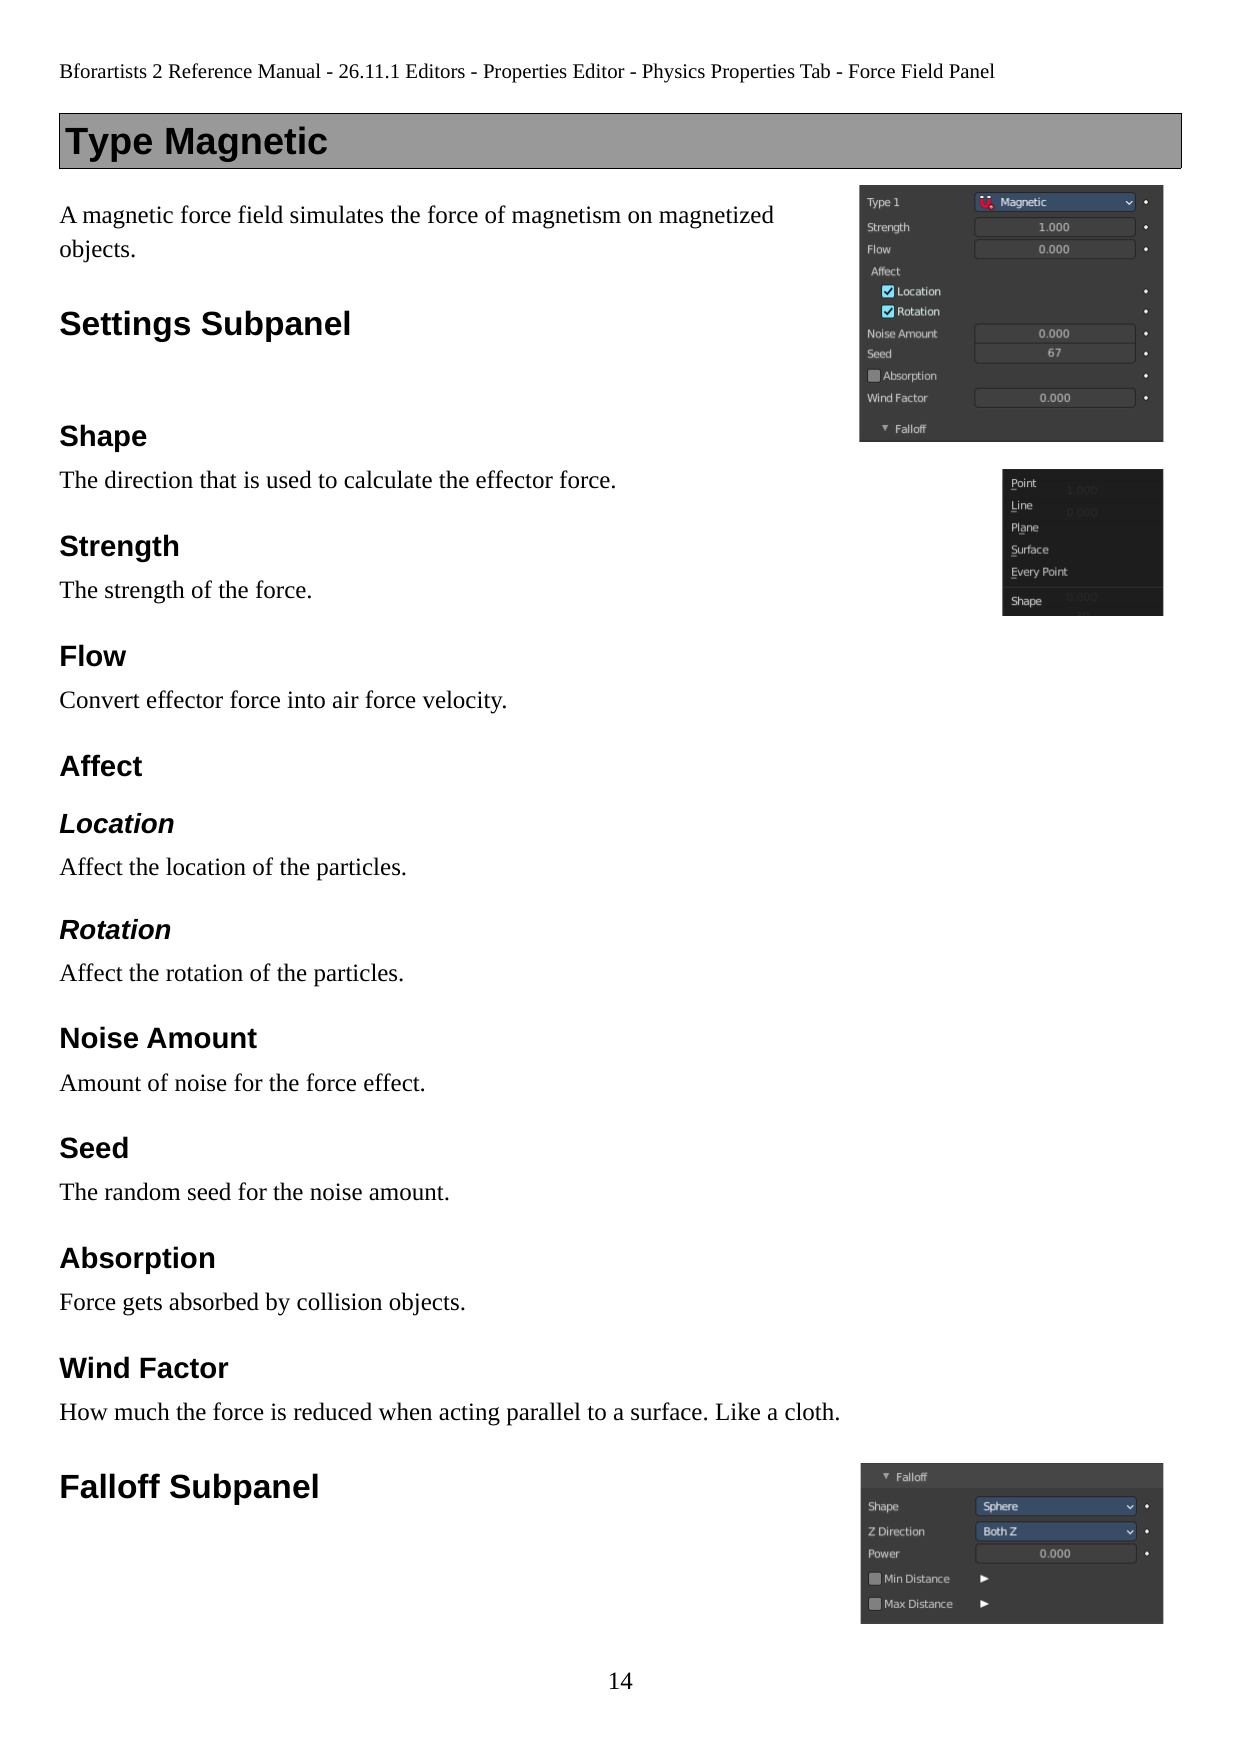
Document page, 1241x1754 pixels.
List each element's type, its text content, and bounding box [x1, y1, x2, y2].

subtitle Noise Amount [59, 1021, 1181, 1055]
text The strength of the force. [59, 575, 1002, 604]
picture [859, 185, 1164, 442]
text The direction that is used to calculate the effector force. [59, 465, 1181, 494]
subtitle Strength [59, 529, 1002, 563]
subtitle [1164, 304, 1181, 343]
text Convert effector force into air force velocity. [59, 685, 1181, 714]
text Affect the location of the particles. [59, 852, 1181, 881]
subtitle Wind Factor [59, 1351, 1181, 1385]
picture [860, 1463, 1164, 1624]
table_header Type Magnetic [60, 114, 1181, 168]
subtitle [1164, 529, 1181, 563]
subtitle Seed [59, 1131, 1181, 1165]
subtitle Absorption [59, 1241, 1181, 1275]
subtitle Location [59, 807, 1181, 839]
picture [1002, 469, 1164, 616]
text A magnetic force field simulates the force of magnetism on magnetized objects. [59, 200, 859, 263]
text Force gets absorbed by collision objects. [59, 1287, 1181, 1316]
text Affect the rotation of the particles. [59, 958, 1181, 986]
text Amount of noise for the force effect. [59, 1068, 1181, 1096]
subtitle [1164, 1467, 1181, 1506]
text How much the force is reduced when acting parallel to a surface. Like a cloth. [59, 1397, 1181, 1426]
subtitle Settings Subpanel [59, 304, 859, 343]
subtitle Falloff Subpanel [59, 1467, 860, 1506]
subtitle Flow [59, 639, 1181, 672]
text The random seed for the noise amount. [59, 1177, 1181, 1206]
subtitle Rotation [59, 913, 1181, 945]
subtitle Shape [59, 419, 1181, 453]
subtitle Affect [59, 749, 1181, 782]
